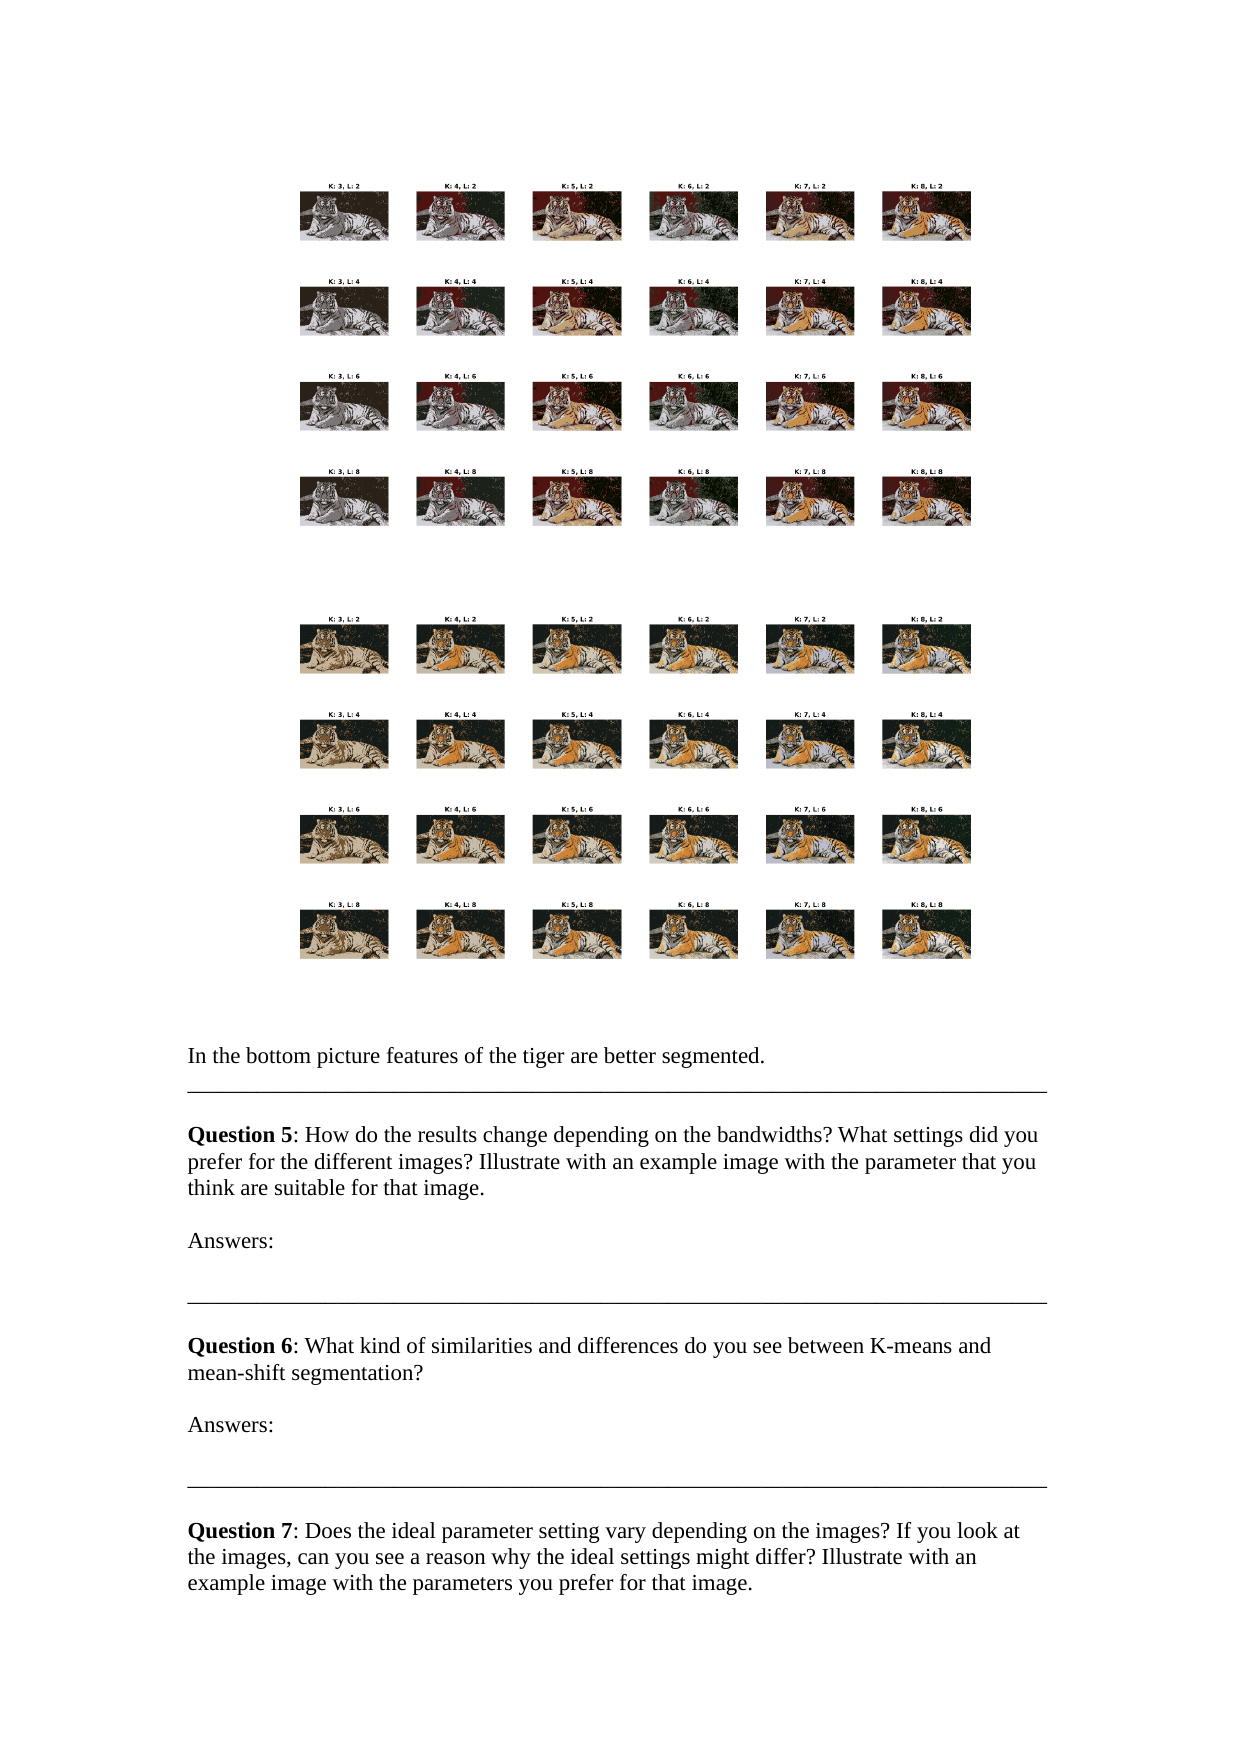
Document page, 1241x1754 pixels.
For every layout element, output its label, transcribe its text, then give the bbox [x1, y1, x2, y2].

text Question 6: What kind of similarities and differences do you see between K-means and mean-shift segmentation? [187, 1332, 1053, 1385]
text ___________________________________________________________________________ [187, 1069, 1053, 1095]
text Question 7: Does the ideal parameter setting vary depending on the images? If you look at the images, can you see a reason why the ideal settings might differ? Illustrate with an example image with the parameters you prefer for that image. [187, 1517, 1053, 1596]
text In the bottom picture features of the tiger are better segmented. [187, 1042, 1053, 1069]
text ___________________________________________________________________________ [187, 1279, 1053, 1306]
text Answers: [187, 1411, 1053, 1438]
text ___________________________________________________________________________ [187, 1464, 1053, 1490]
text Question 5: How do the results change depending on the bandwidths? What settings did you prefer for the different images? Illustrate with an example image with the parameter that you think are suitable for that image. [187, 1121, 1053, 1201]
text Answers: [187, 1227, 1053, 1253]
picture [187, 150, 1053, 1016]
